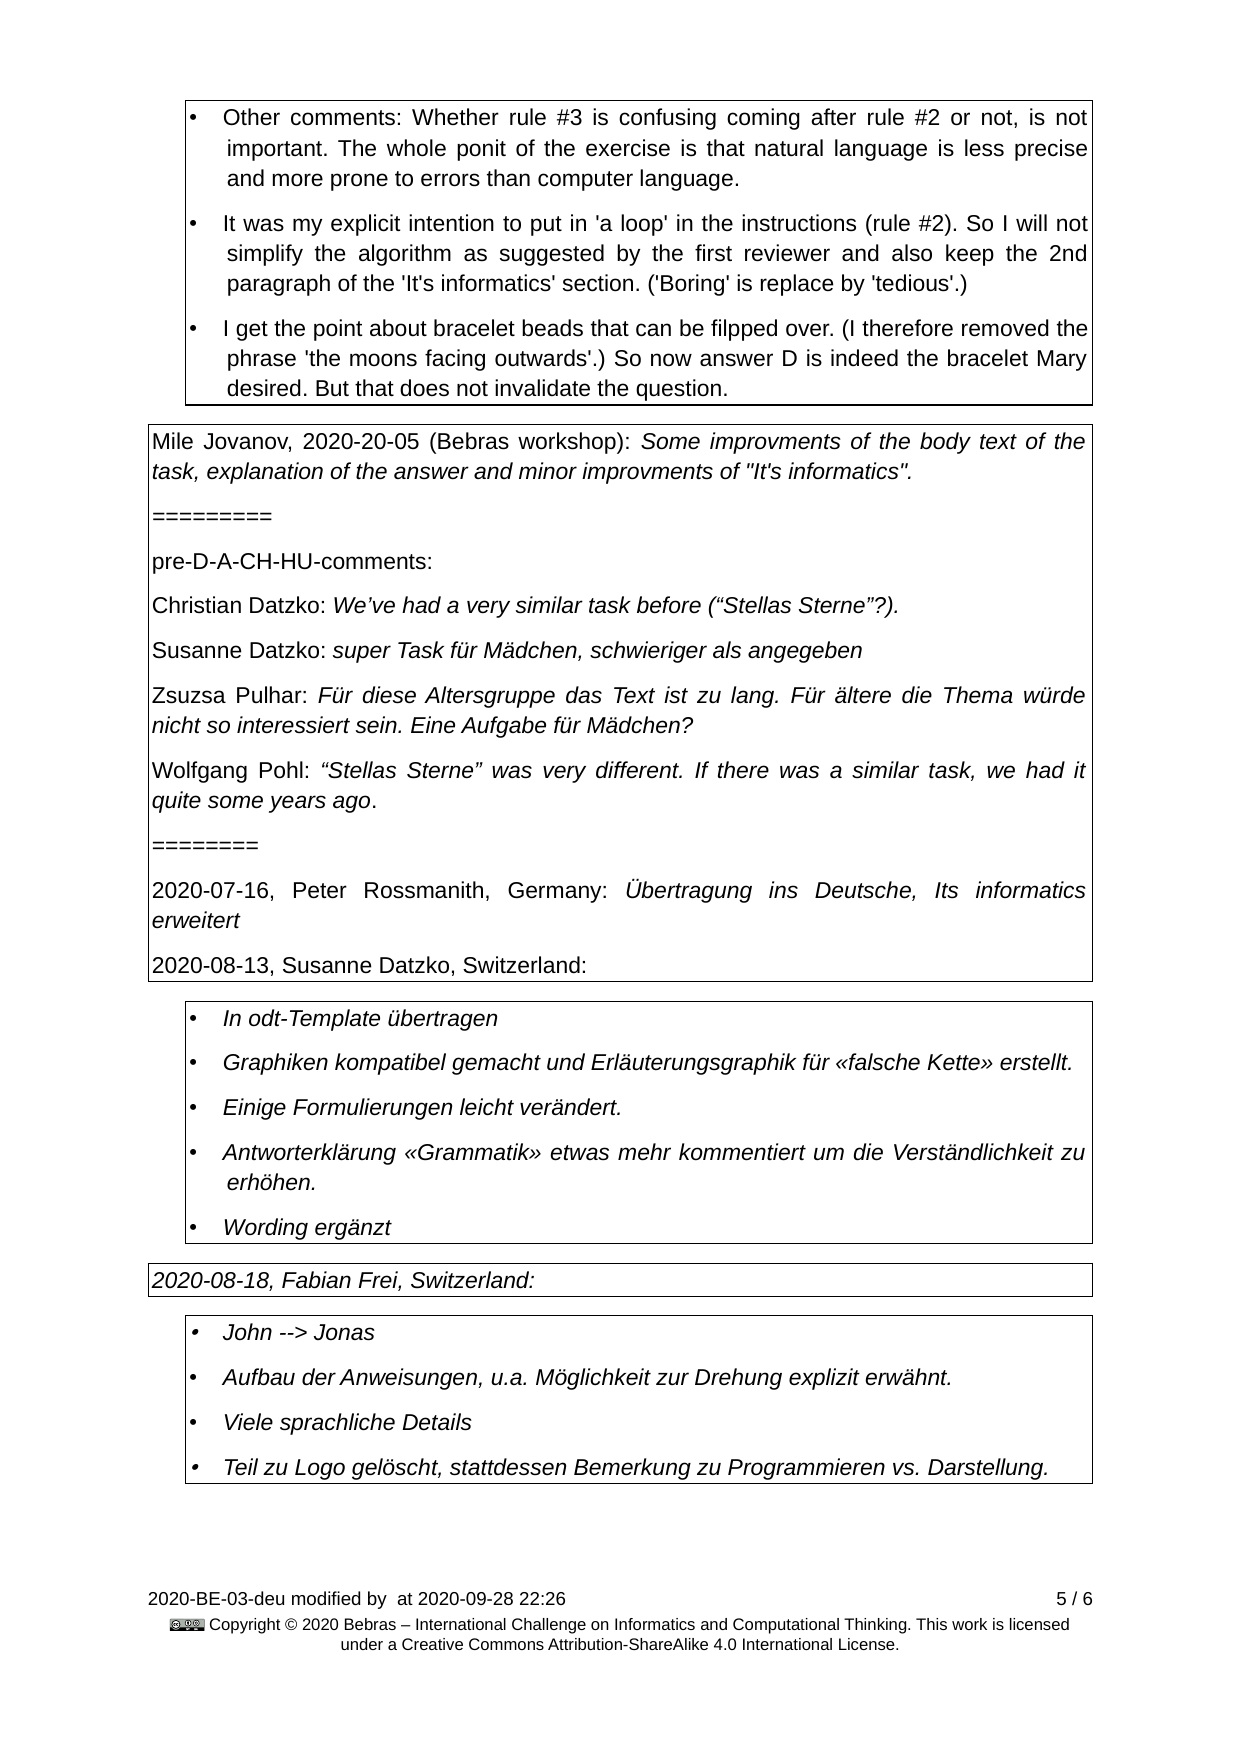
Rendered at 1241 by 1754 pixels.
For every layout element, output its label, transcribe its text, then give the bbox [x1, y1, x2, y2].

list Other comments: Whether rule #3 is confusing coming after rule #2 or not, is not important. The whole ponit of the exercise is that natural language is less precise and more prone to errors than computer language. [186, 101, 1092, 191]
list Einige Formulierungen leicht verändert. [186, 1090, 1092, 1121]
text ========= [149, 499, 1092, 529]
list John --> Jonas [186, 1316, 1092, 1346]
text 2020-08-13, Susanne Datzko, Switzerland: [149, 948, 1092, 981]
text Mile Jovanov, 2020-20-05 (Bebras workshop): Some improvments of the body text of the task, explanation of the answer and minor improvments of "It's informatics". [149, 425, 1092, 484]
list In odt-Template übertragen [186, 1002, 1092, 1031]
text Christian Datzko: We’ve had a very similar task before (“Stellas Sterne”?). [149, 588, 1092, 619]
text Zsuzsa Pulhar: Für diese Altersgruppe das Text ist zu lang. Für ältere die Thema würde nicht so interessiert sein. Eine Aufgabe für Mädchen? [149, 678, 1092, 739]
text 2020-08-18, Fabian Frei, Switzerland: [149, 1264, 1092, 1296]
text Susanne Datzko: super Task für Mädchen, schwieriger als angegeben [149, 633, 1092, 664]
list Aufbau der Anweisungen, u.a. Möglichkeit zur Drehung explizit erwähnt. [186, 1360, 1092, 1391]
text Wolfgang Pohl: “Stellas Sterne” was very different. If there was a similar task, we had it quite some years ago. [149, 753, 1092, 814]
list Viele sprachliche Details [186, 1405, 1092, 1435]
list I get the point about bracelet beads that can be filpped over. (I therefore removed the phrase 'the moons facing outwards'.) So now answer D is indeed the bracelet Mary desired. But that does not invalidate the question. [186, 311, 1092, 404]
text ======== [149, 828, 1092, 858]
list Graphiken kompatibel gemacht und Erläuterungsgraphik für «falsche Kette» erstellt. [186, 1045, 1092, 1076]
list Wording ergänzt [186, 1210, 1092, 1243]
list Teil zu Logo gelöscht, stattdessen Bemerkung zu Programmieren vs. Darstellung. [186, 1450, 1092, 1483]
list Antworterklärung «Grammatik» etwas mehr kommentiert um die Verständlichkeit zu erhöhen. [186, 1135, 1092, 1196]
text 2020-07-16, Peter Rossmanith, Germany: Übertragung ins Deutsche, Its informatics erweitert [149, 873, 1092, 933]
text pre-D-A-CH-HU-comments: [149, 544, 1092, 574]
list It was my explicit intention to put in 'a loop' in the instructions (rule #2). So I will not simplify the algorithm as suggested by the first reviewer and also keep the 2nd paragraph of the 'It's informatics' section. ('Boring' is replace by 'tedious'.) [186, 206, 1092, 296]
